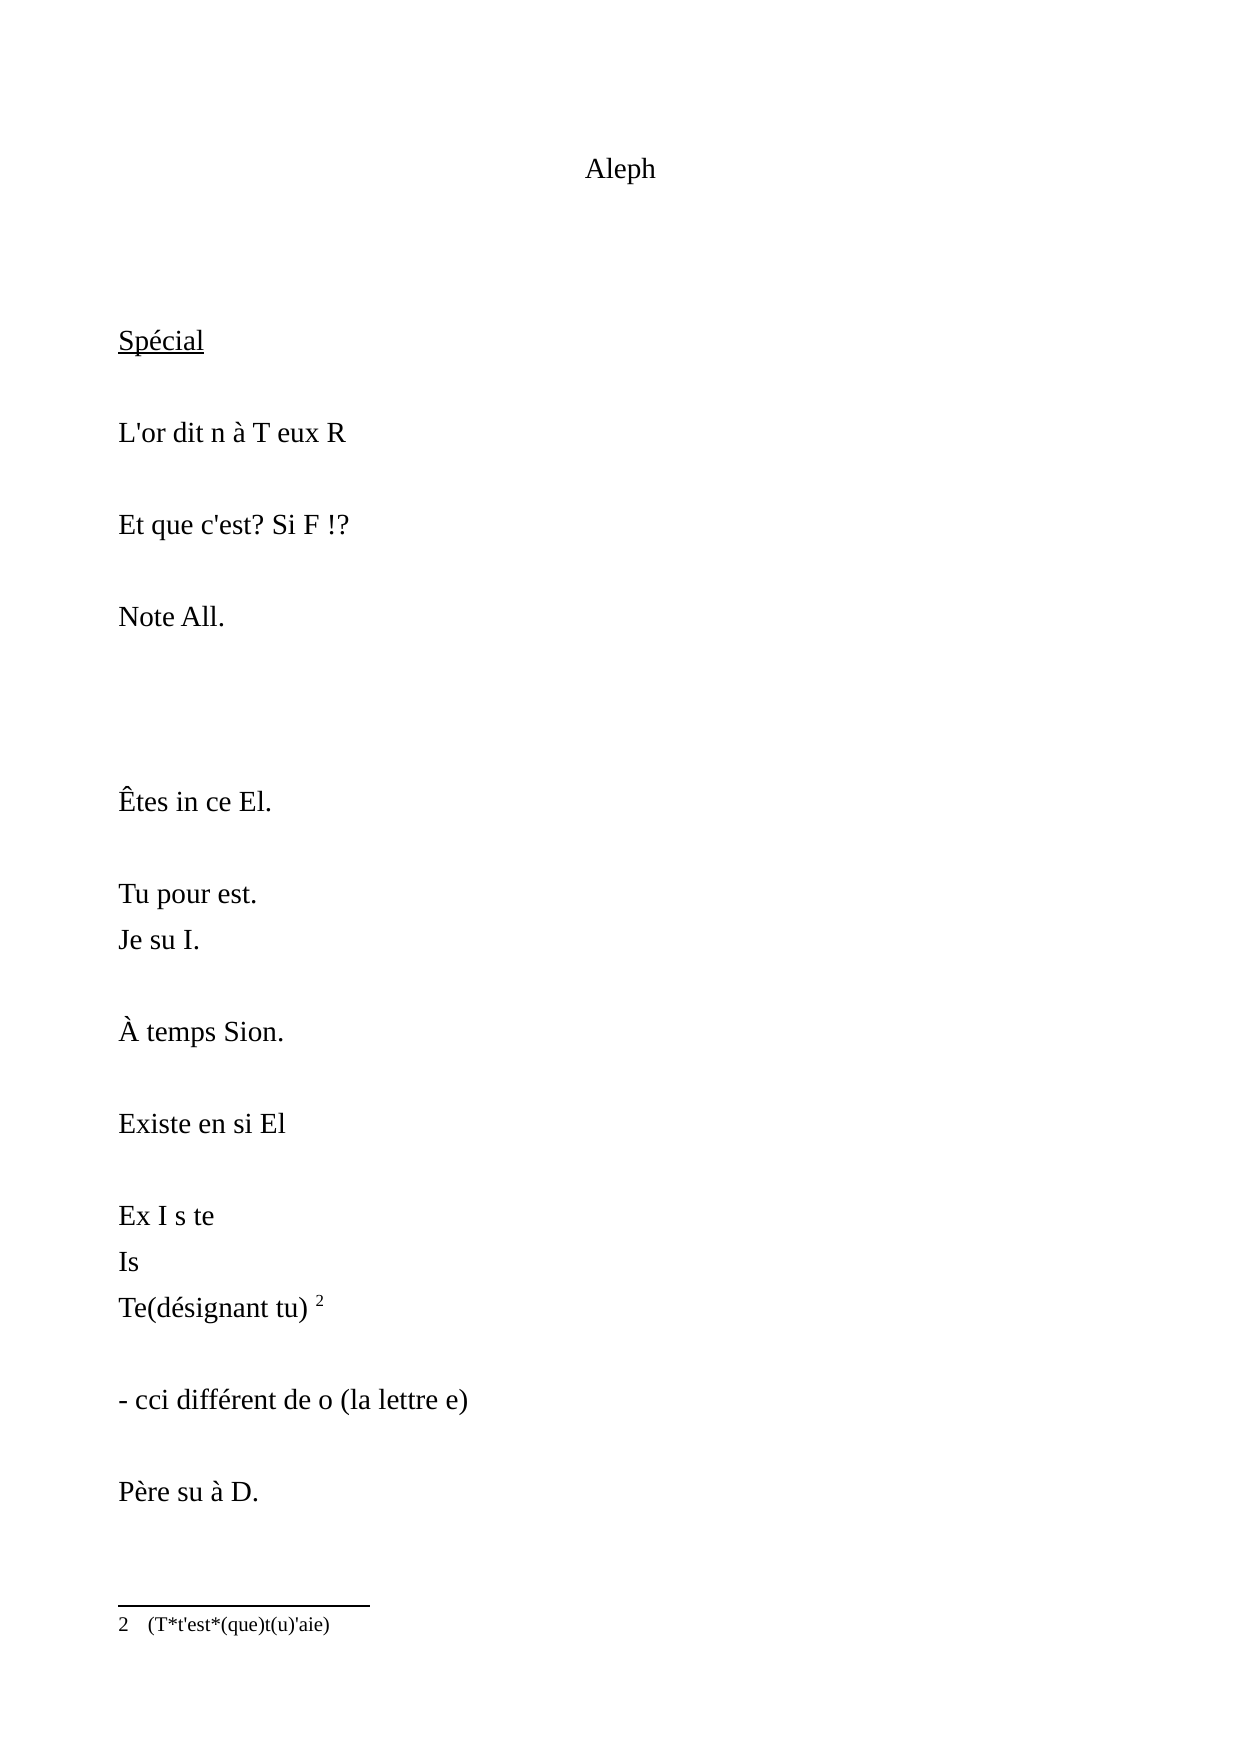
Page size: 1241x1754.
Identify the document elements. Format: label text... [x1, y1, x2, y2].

text Aleph [118, 118, 1122, 185]
text - cci différent de o (la lettre e) [118, 1382, 1122, 1416]
text Père su à D. [118, 1474, 1122, 1508]
text Je su I. [118, 922, 1122, 955]
text L'or dit n à T eux R [118, 415, 1122, 449]
text Ex I s te [118, 1198, 1122, 1232]
text Spécial [118, 323, 1122, 357]
text Et que c'est? Si F !? [118, 507, 1122, 541]
text Is [118, 1244, 1122, 1278]
text Note All. [118, 599, 1122, 633]
text Tu pour est. [118, 876, 1122, 909]
text Te(désignant tu) [118, 1290, 1122, 1324]
text (T*t'est*(que)t(u)'aie) [118, 1612, 1122, 1636]
text Êtes in ce El. [118, 784, 1122, 817]
text Existe en si El [118, 1106, 1122, 1139]
text À temps Sion. [118, 1014, 1122, 1047]
